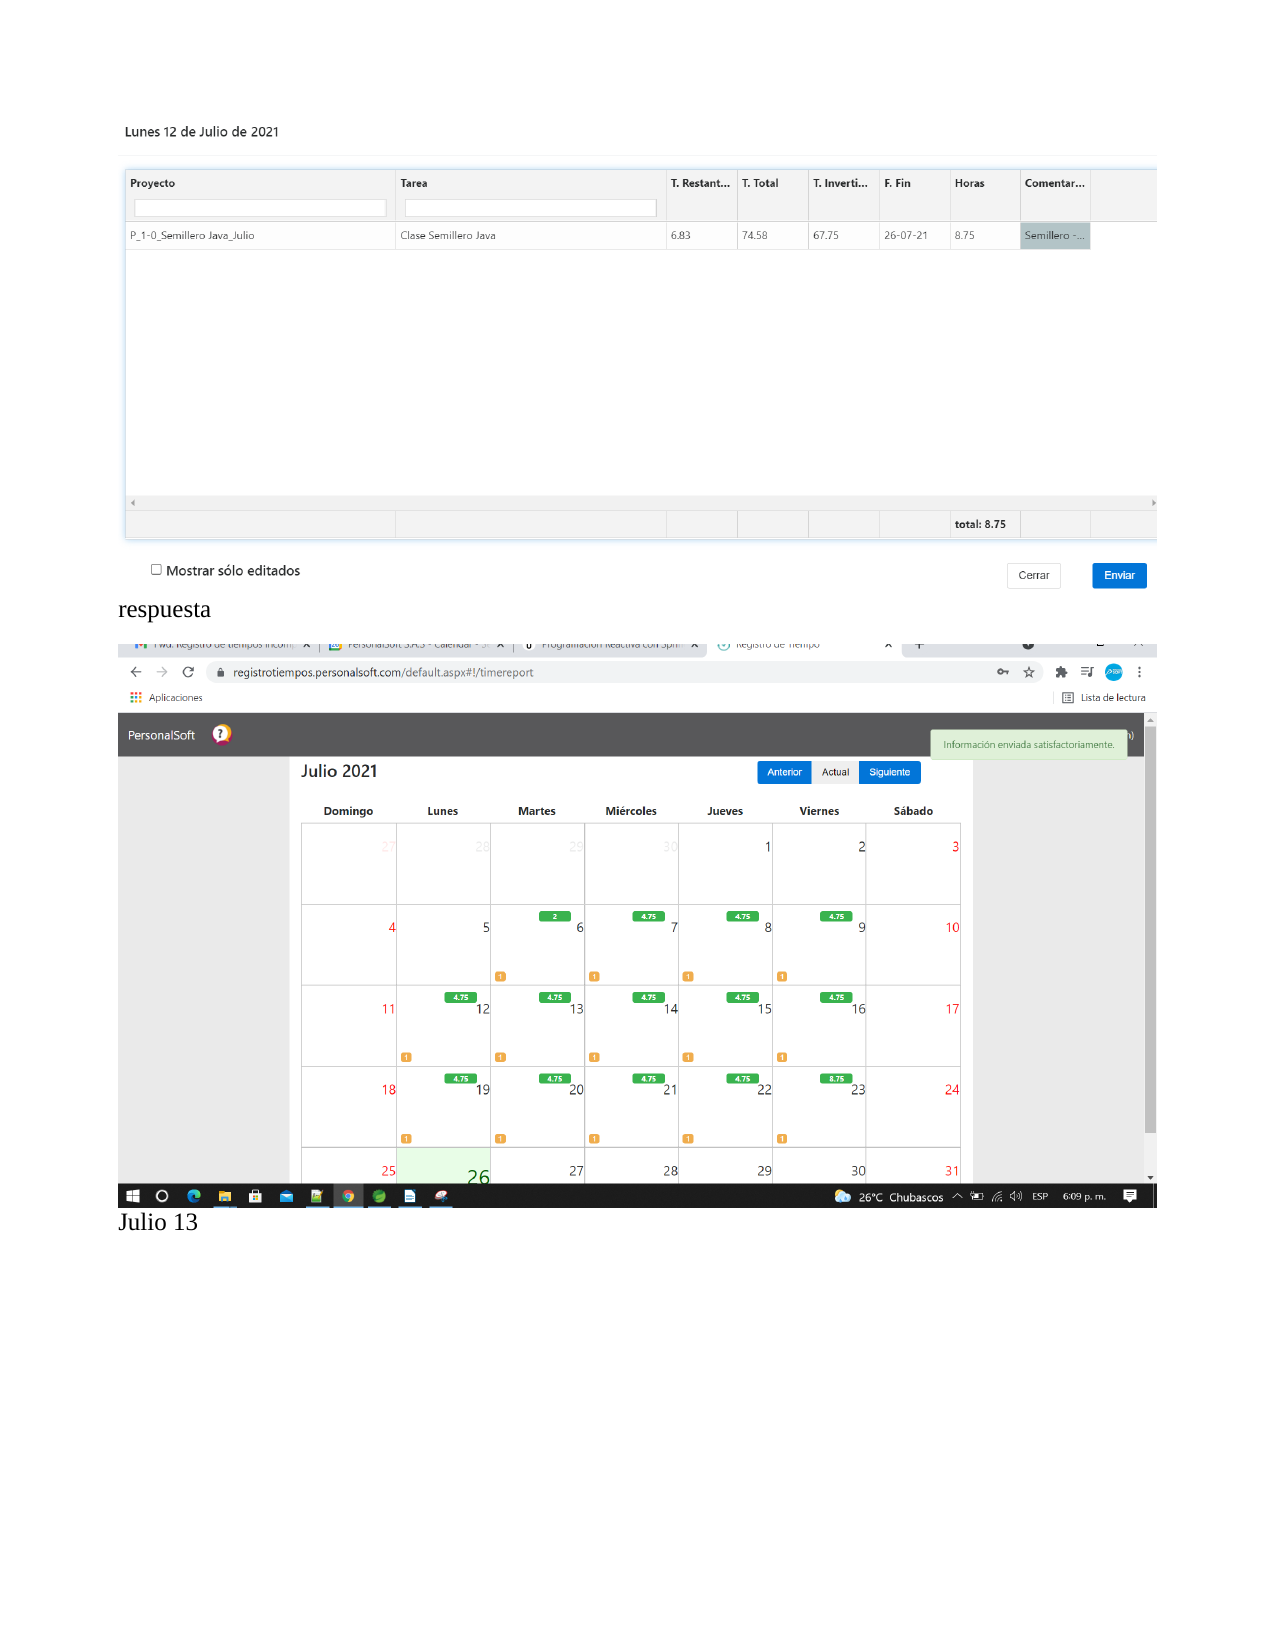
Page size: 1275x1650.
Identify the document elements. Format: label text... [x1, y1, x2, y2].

text [118, 623, 1157, 644]
text Julio 13 [118, 1208, 1157, 1236]
picture [118, 644, 1157, 1208]
picture [118, 118, 1157, 595]
text respuesta [118, 595, 1157, 623]
